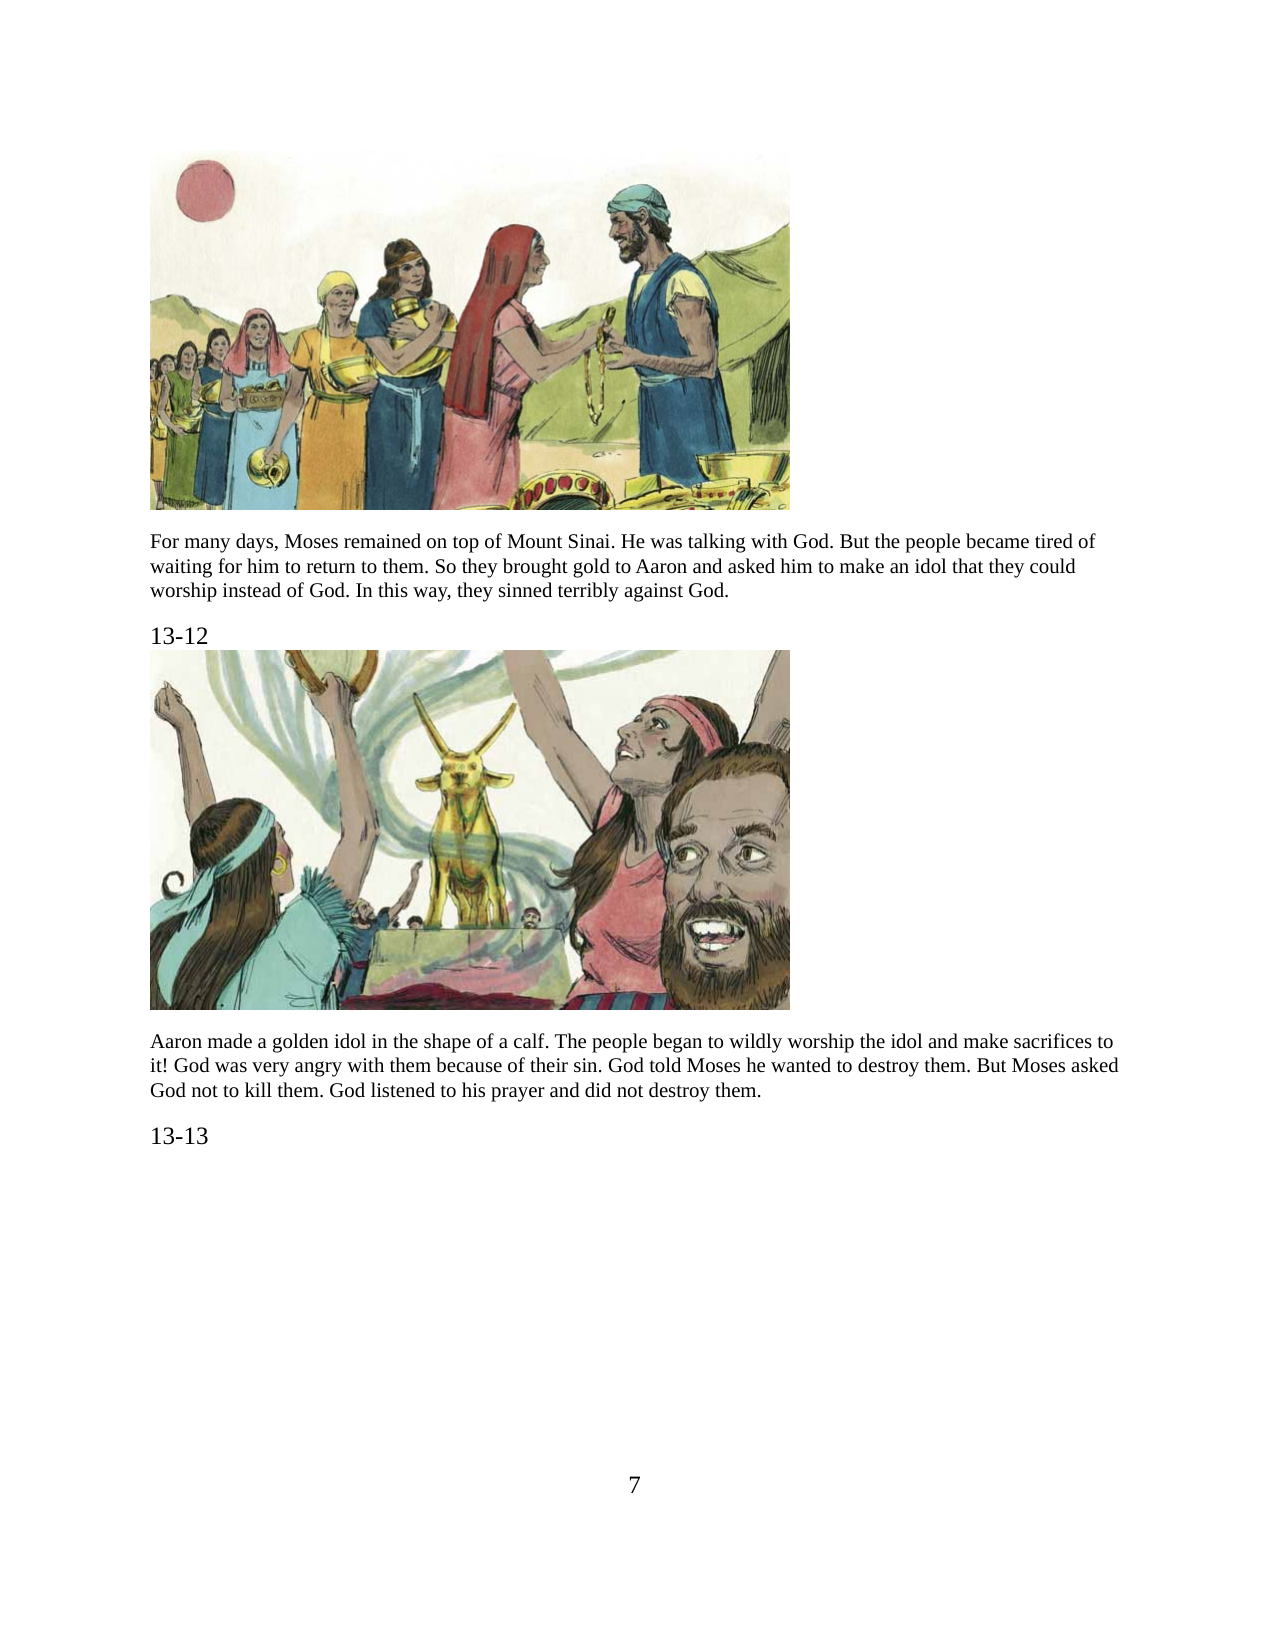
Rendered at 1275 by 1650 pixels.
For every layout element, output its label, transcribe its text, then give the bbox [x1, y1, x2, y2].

text Aaron made a golden idol in the shape of a calf. The people began to wildly worship the idol and make sacrifices to it! God was very angry with them because of their sin. God told Moses he wanted to destroy them. But Moses asked God not to kill them. God listened to his prayer and did not destroy them. [150, 1029, 1125, 1102]
subtitle 13-12 [150, 621, 1125, 650]
picture [150, 150, 790, 510]
text For many days, Moses remained on top of Mount Sinai. He was talking with God. But the people became tired of waiting for him to return to them. So they brought gold to Aaron and asked him to make an idol that they could worship instead of God. In this way, they sinned terribly against God. [150, 529, 1125, 602]
subtitle 13-13 [150, 1121, 1125, 1150]
picture [150, 650, 790, 1010]
